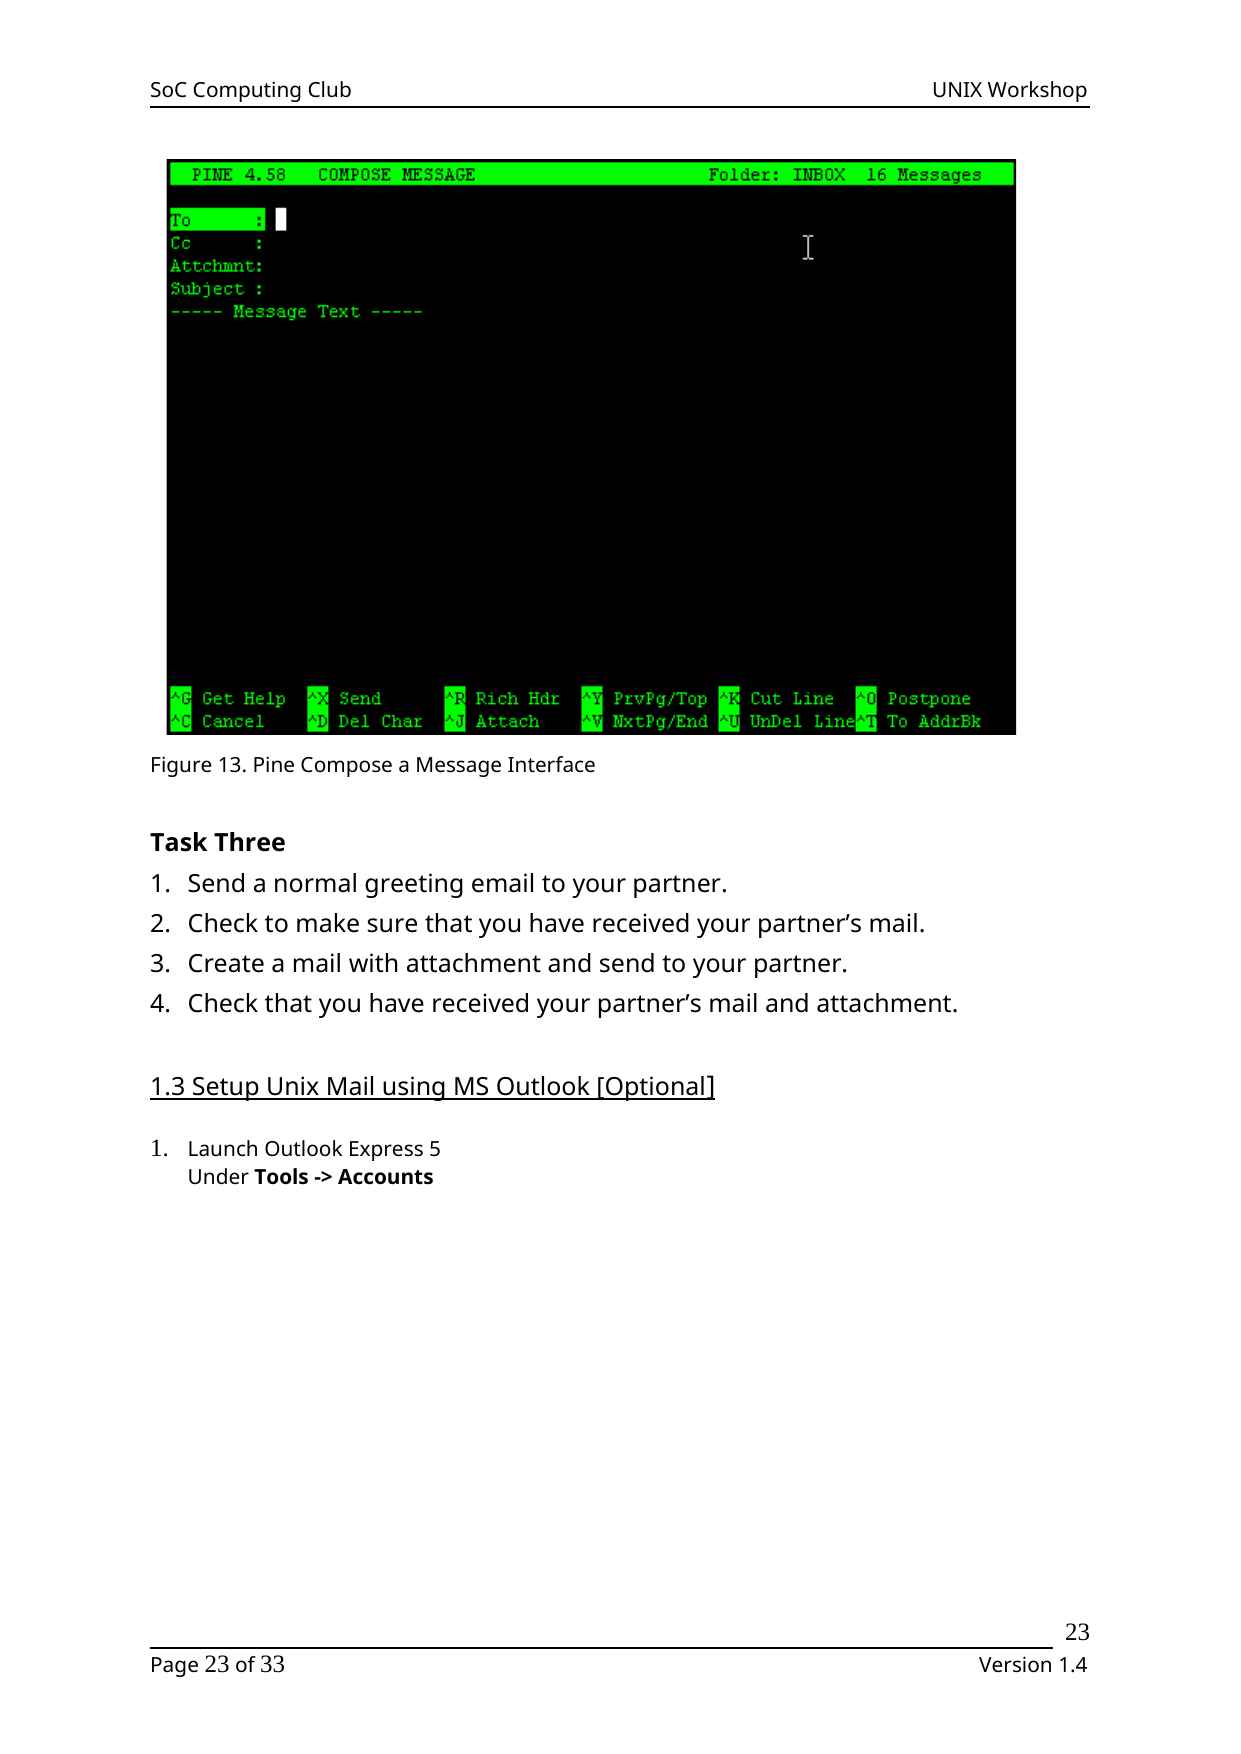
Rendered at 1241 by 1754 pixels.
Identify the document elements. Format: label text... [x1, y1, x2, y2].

list Launch Outlook Express 5 Under Tools -> Accounts [150, 1133, 1090, 1191]
list Check to make sure that you have received your partner’s mail. [150, 906, 1090, 939]
list Check that you have received your partner’s mail and attachment. [150, 986, 1090, 1020]
list Create a mail with attachment and send to your partner. [150, 946, 1090, 980]
text Figure 13. Pine Compose a Message Interface [150, 750, 1090, 778]
list Send a normal greeting email to your partner. [150, 865, 1090, 899]
text Task Three [150, 825, 1090, 859]
text 1.3 Setup Unix Mail using MS Outlook [Optional] [150, 1067, 1090, 1104]
picture [166, 159, 1017, 735]
